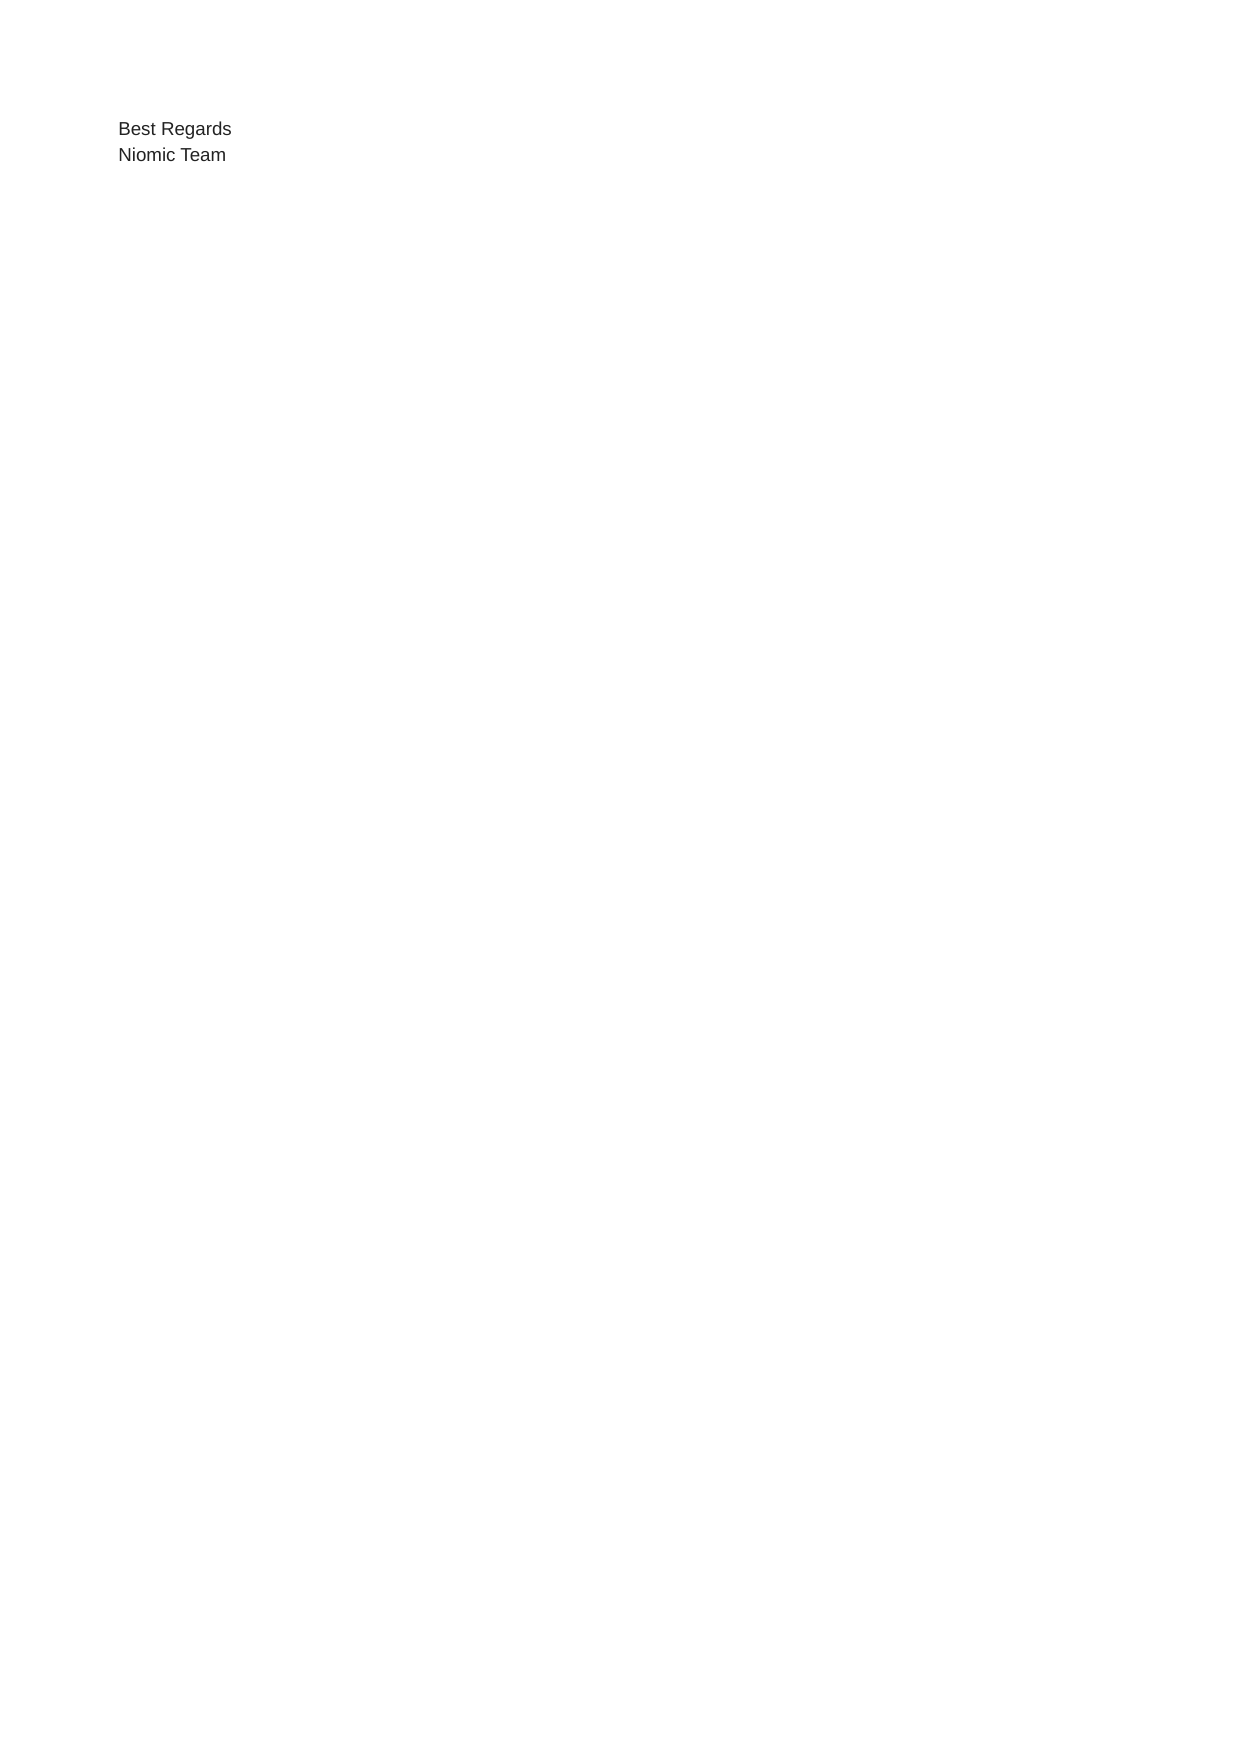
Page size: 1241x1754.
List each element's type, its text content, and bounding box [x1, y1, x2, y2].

text Best Regards Niomic Team [118, 118, 1122, 166]
